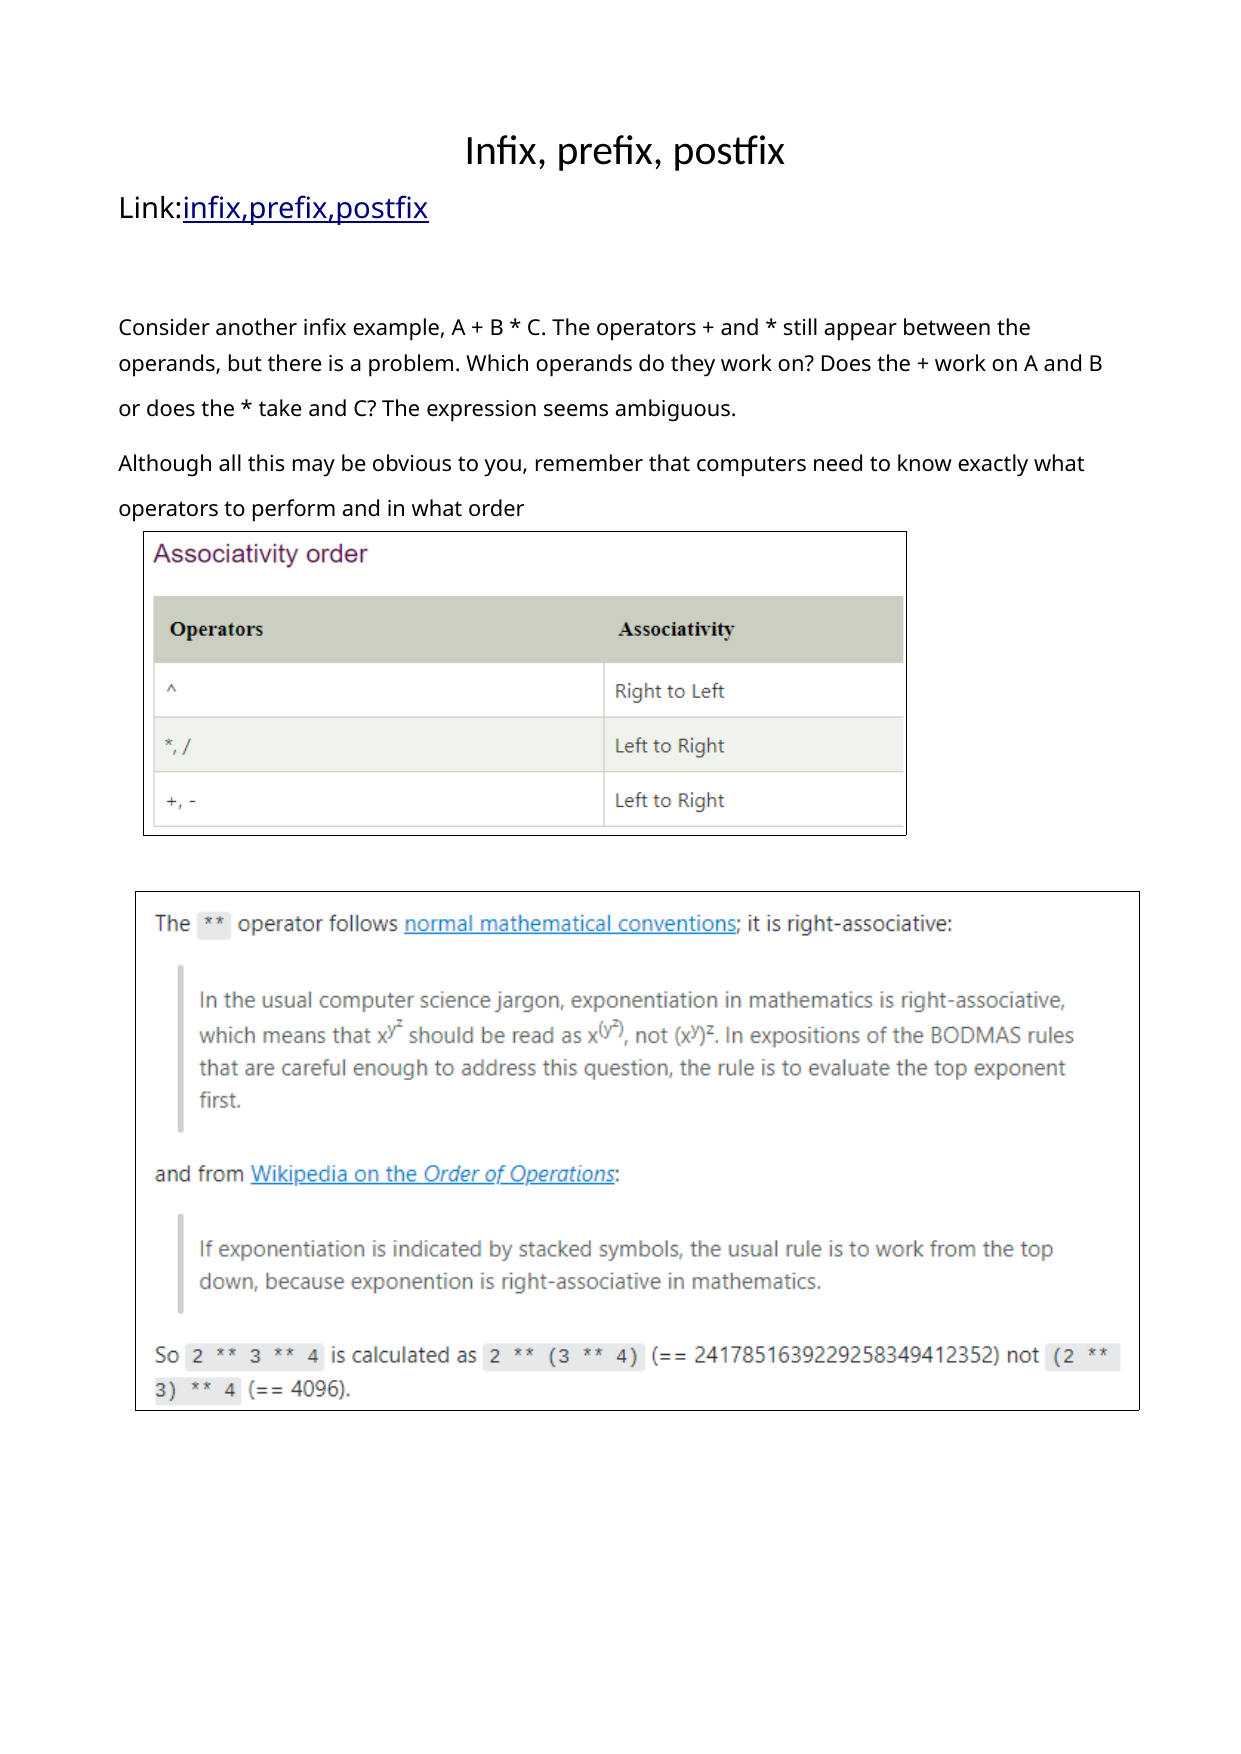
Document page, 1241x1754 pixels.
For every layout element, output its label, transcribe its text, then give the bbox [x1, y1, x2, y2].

text Although all this may be obvious to you, remember that computers need to know exactly what operators to perform and in what order [118, 448, 1122, 525]
picture [138, 893, 1137, 1407]
picture [146, 534, 904, 832]
subtitle Infix, prefix, postfix [118, 124, 1122, 175]
text Consider another infix example, A + B * C. The operators + and * still appear between the operands, but there is a problem. Which operands do they work on? Does the + work on A and B or does the * take and C? The expression seems ambiguous. [118, 312, 1122, 425]
text Link:infix,prefix,postfix [118, 188, 1122, 227]
